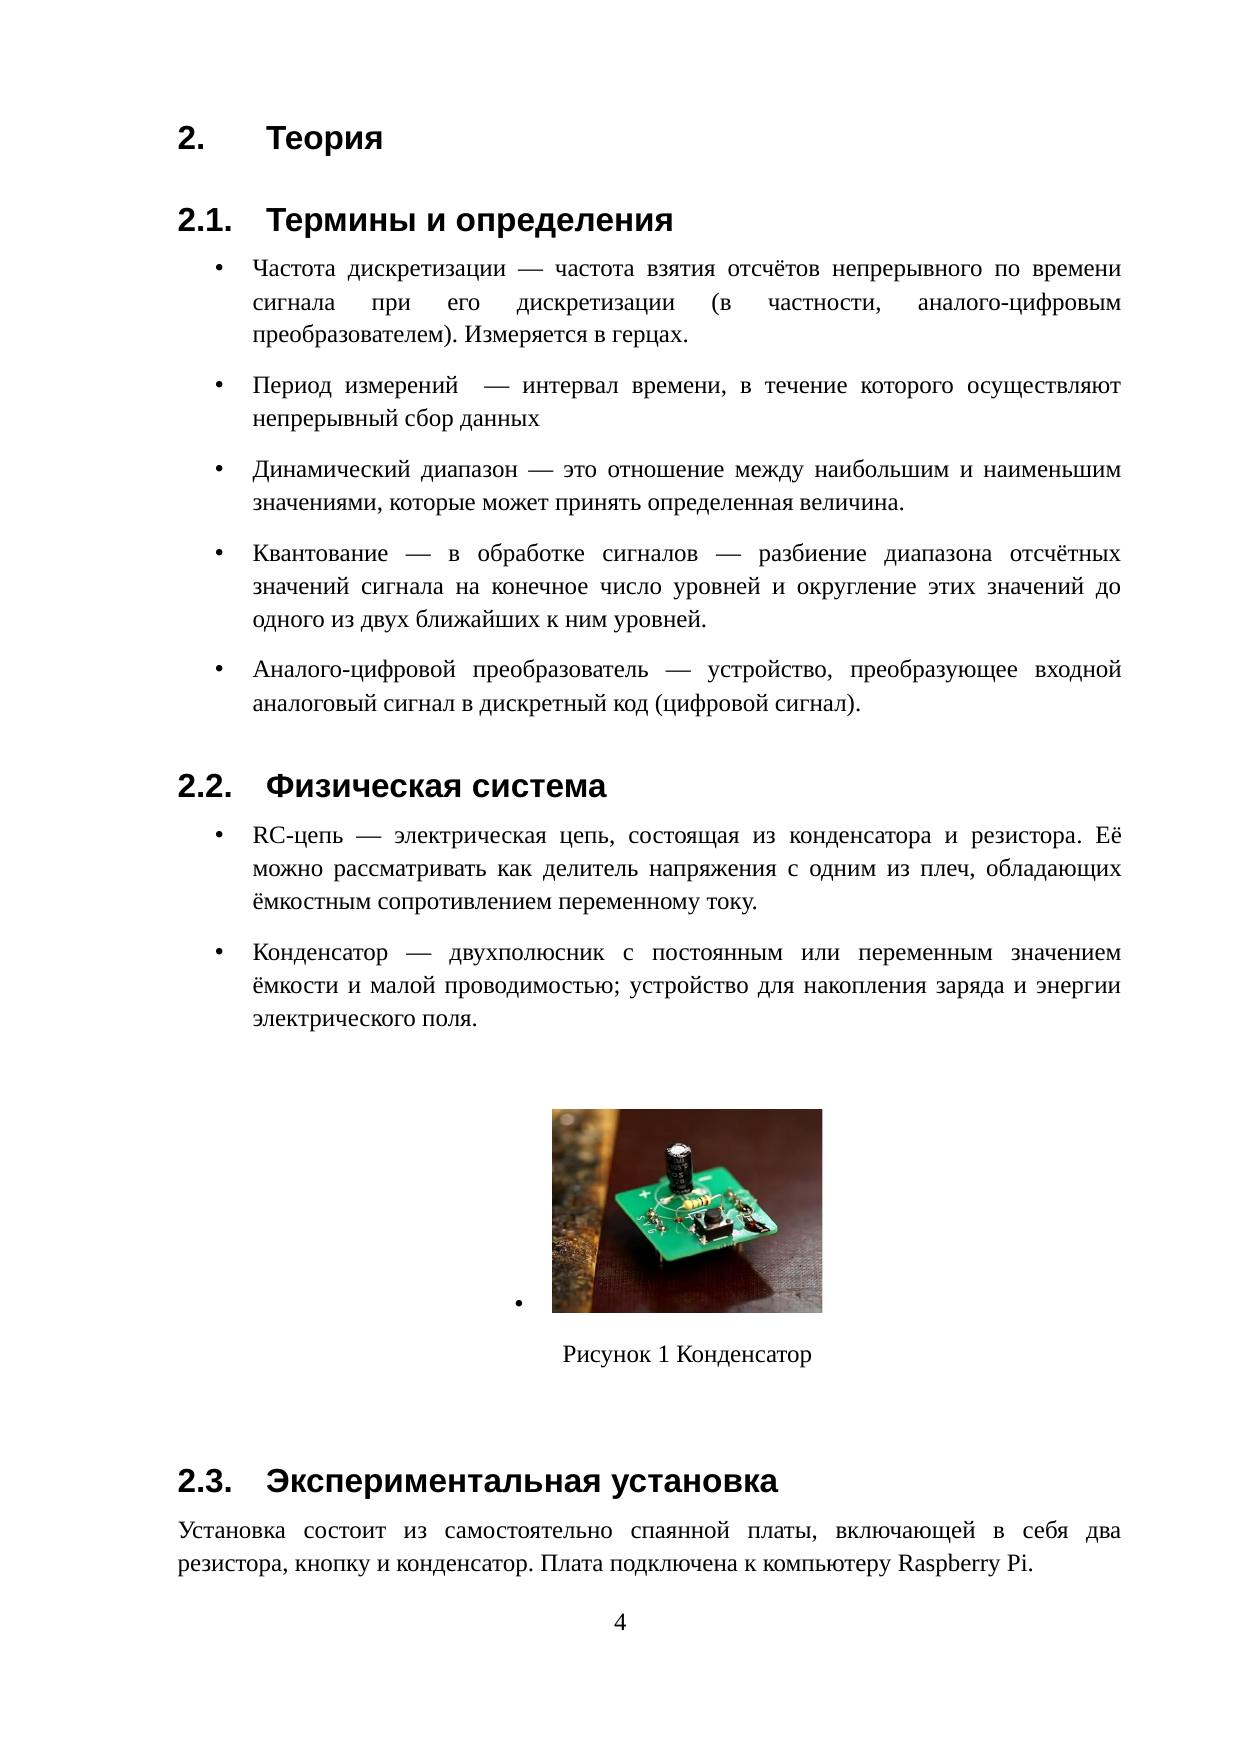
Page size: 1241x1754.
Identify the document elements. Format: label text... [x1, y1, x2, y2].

list Период измерений — интервал времени, в течение которого осуществляют непрерывный сбор данных [215, 370, 1122, 432]
list Динамический диапазон — это отношение между наибольшим и наименьшим значениями, которые может принять определенная величина. [215, 454, 1122, 516]
text Установка состоит из самостоятельно спаянной платы, включающей в себя два резистора, кнопку и конденсатор. Плата подключена к компьютеру Raspberry Pi. [177, 1515, 1122, 1577]
list Аналого-цифровой преобразователь — устройство, преобразующее входной аналоговый сигнал в дискретный код (цифровой сигнал). [215, 654, 1122, 716]
subtitle Экспериментальная установка [177, 1462, 1093, 1500]
list RC-цепь — электрическая цепь, состоящая из конденсатора и резистора. Её можно рассматривать как делитель напряжения с одним из плеч, обладающих ёмкостным сопротивлением переменному току. [215, 820, 1122, 915]
list Квантование — в обработке сигналов — разбиение диапазона отсчётных значений сигнала на конечное число уровней и округление этих значений до одного из двух ближайших к ним уровней. [215, 538, 1122, 633]
list Частота дискретизации — частота взятия отсчётов непрерывного по времени сигнала при его дискретизации (в частности, аналого-цифровым преобразователем). Измеряется в герцах. [215, 253, 1122, 348]
subtitle Физическая система [177, 766, 1093, 804]
subtitle Теория [177, 118, 1093, 157]
list Рисунок 1 Конденсатор [215, 1339, 1122, 1367]
subtitle Термины и определения [177, 200, 1093, 238]
picture [552, 1109, 823, 1313]
list Конденсатор — двухполюсник с постоянным или переменным значением ёмкости и малой проводимостью; устройство для накопления заряда и энергии электрического поля. [215, 937, 1122, 1031]
